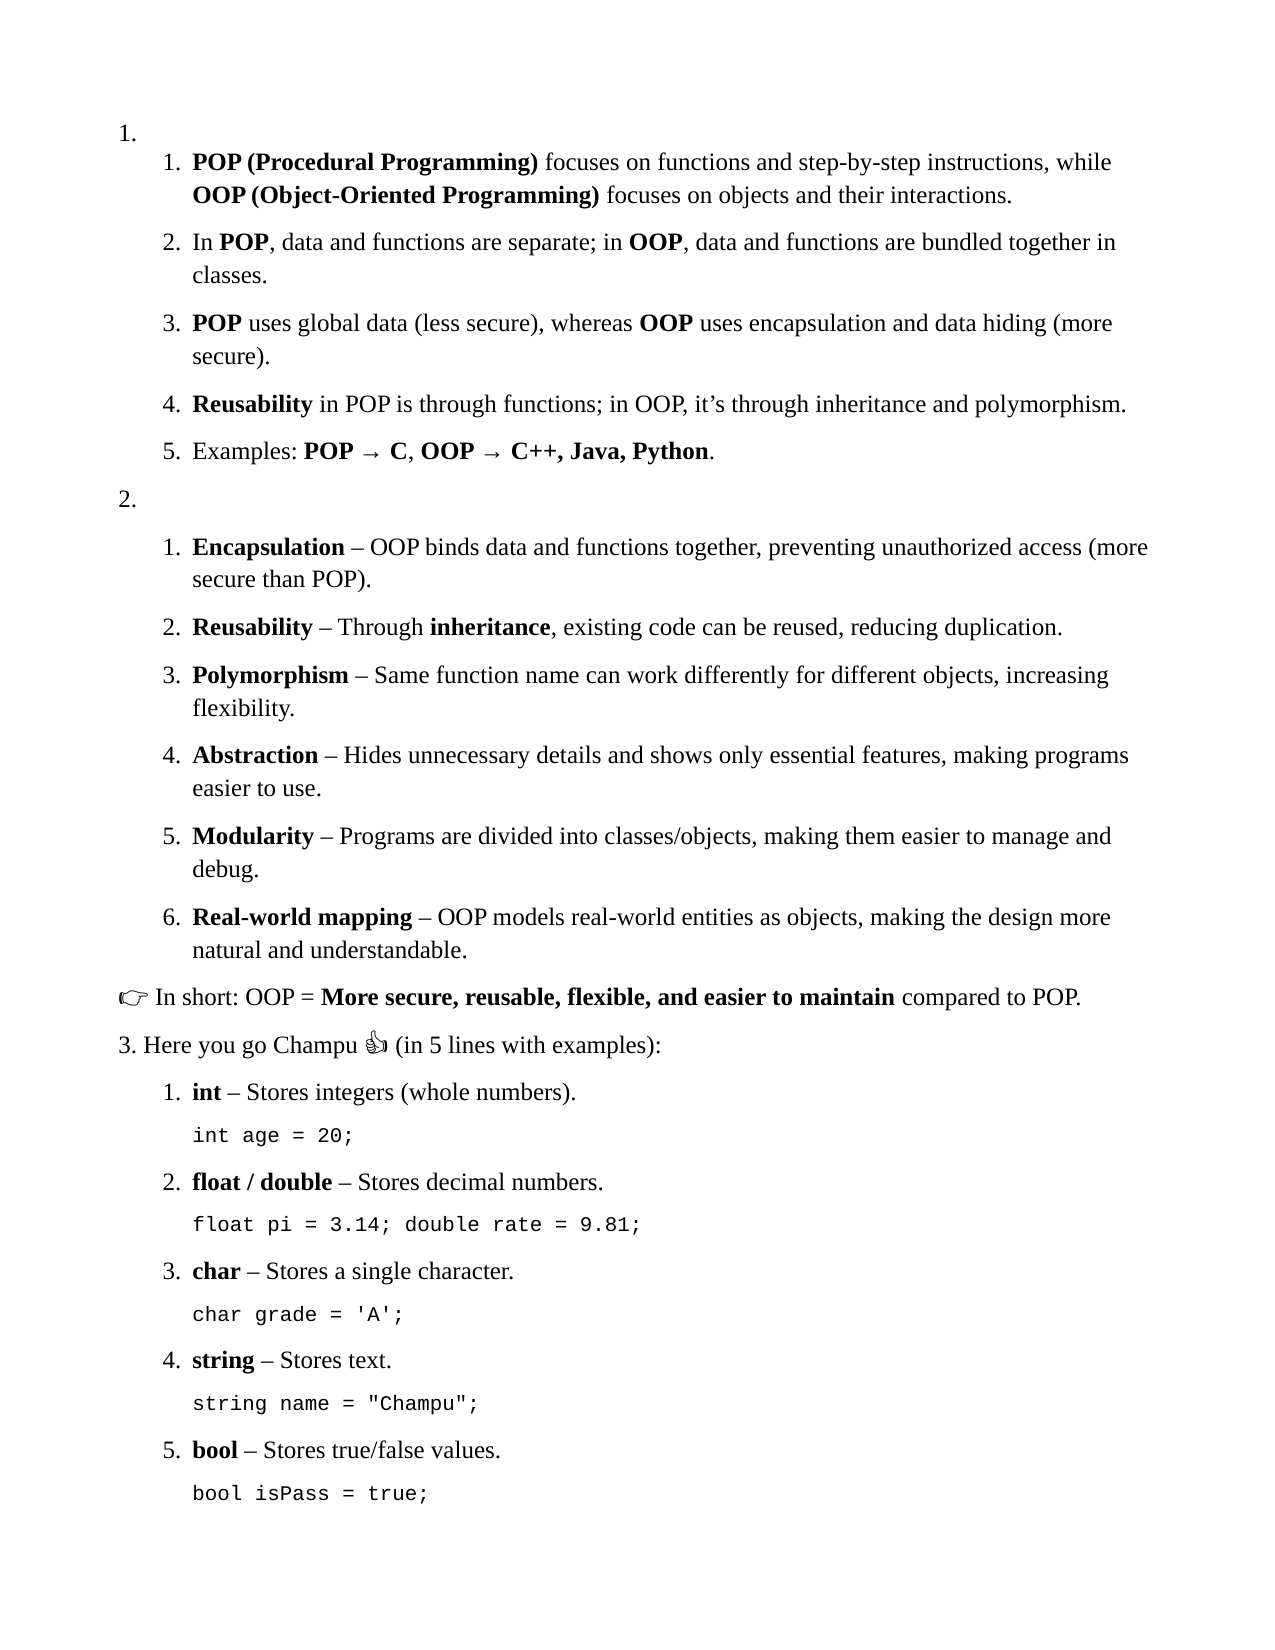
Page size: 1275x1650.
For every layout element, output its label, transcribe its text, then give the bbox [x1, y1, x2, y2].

text 3. Here you go Champu 👍 (in 5 lines with examples): [118, 1030, 1157, 1059]
list Polymorphism – Same function name can work differently for different objects, increasing flexibility. [162, 660, 1157, 722]
list Modularity – Programs are divided into classes/objects, making them easier to manage and debug. [162, 821, 1157, 883]
list int – Stores integers (whole numbers). [162, 1077, 1157, 1106]
list Examples: POP → C, OOP → C++, Java, Python. [162, 436, 1157, 465]
list bool isPass = true; [162, 1483, 1157, 1506]
list bool – Stores true/false values. [162, 1435, 1157, 1464]
list In POP, data and functions are separate; in OOP, data and functions are bundled together in classes. [162, 227, 1157, 289]
list char grade = 'A'; [162, 1304, 1157, 1327]
list int age = 20; [162, 1125, 1157, 1149]
list POP (Procedural Programming) focuses on functions and step-by-step instructions, while OOP (Object-Oriented Programming) focuses on objects and their interactions. [162, 147, 1157, 209]
list Encapsulation – OOP binds data and functions together, preventing unauthorized access (more secure than POP). [162, 532, 1157, 593]
list string name = "Champu"; [162, 1393, 1157, 1417]
list Abstraction – Hides unnecessary details and shows only essential features, making programs easier to use. [162, 740, 1157, 802]
text 1. [118, 118, 1157, 147]
list float / double – Stores decimal numbers. [162, 1167, 1157, 1196]
text 👉 In short: OOP = More secure, reusable, flexible, and easier to maintain compared to POP. [118, 982, 1157, 1011]
list Reusability in POP is through functions; in OOP, it’s through inheritance and polymorphism. [162, 389, 1157, 417]
list Real-world mapping – OOP models real-world entities as objects, making the design more natural and understandable. [162, 902, 1157, 963]
list string – Stores text. [162, 1346, 1157, 1374]
list Reusability – Through inheritance, existing code can be reused, reducing duplication. [162, 612, 1157, 641]
list POP uses global data (less secure), whereas OOP uses encapsulation and data hiding (more secure). [162, 308, 1157, 370]
list char – Stores a single character. [162, 1256, 1157, 1285]
list float pi = 3.14; double rate = 9.81; [162, 1214, 1157, 1238]
text 2. [118, 484, 1157, 513]
